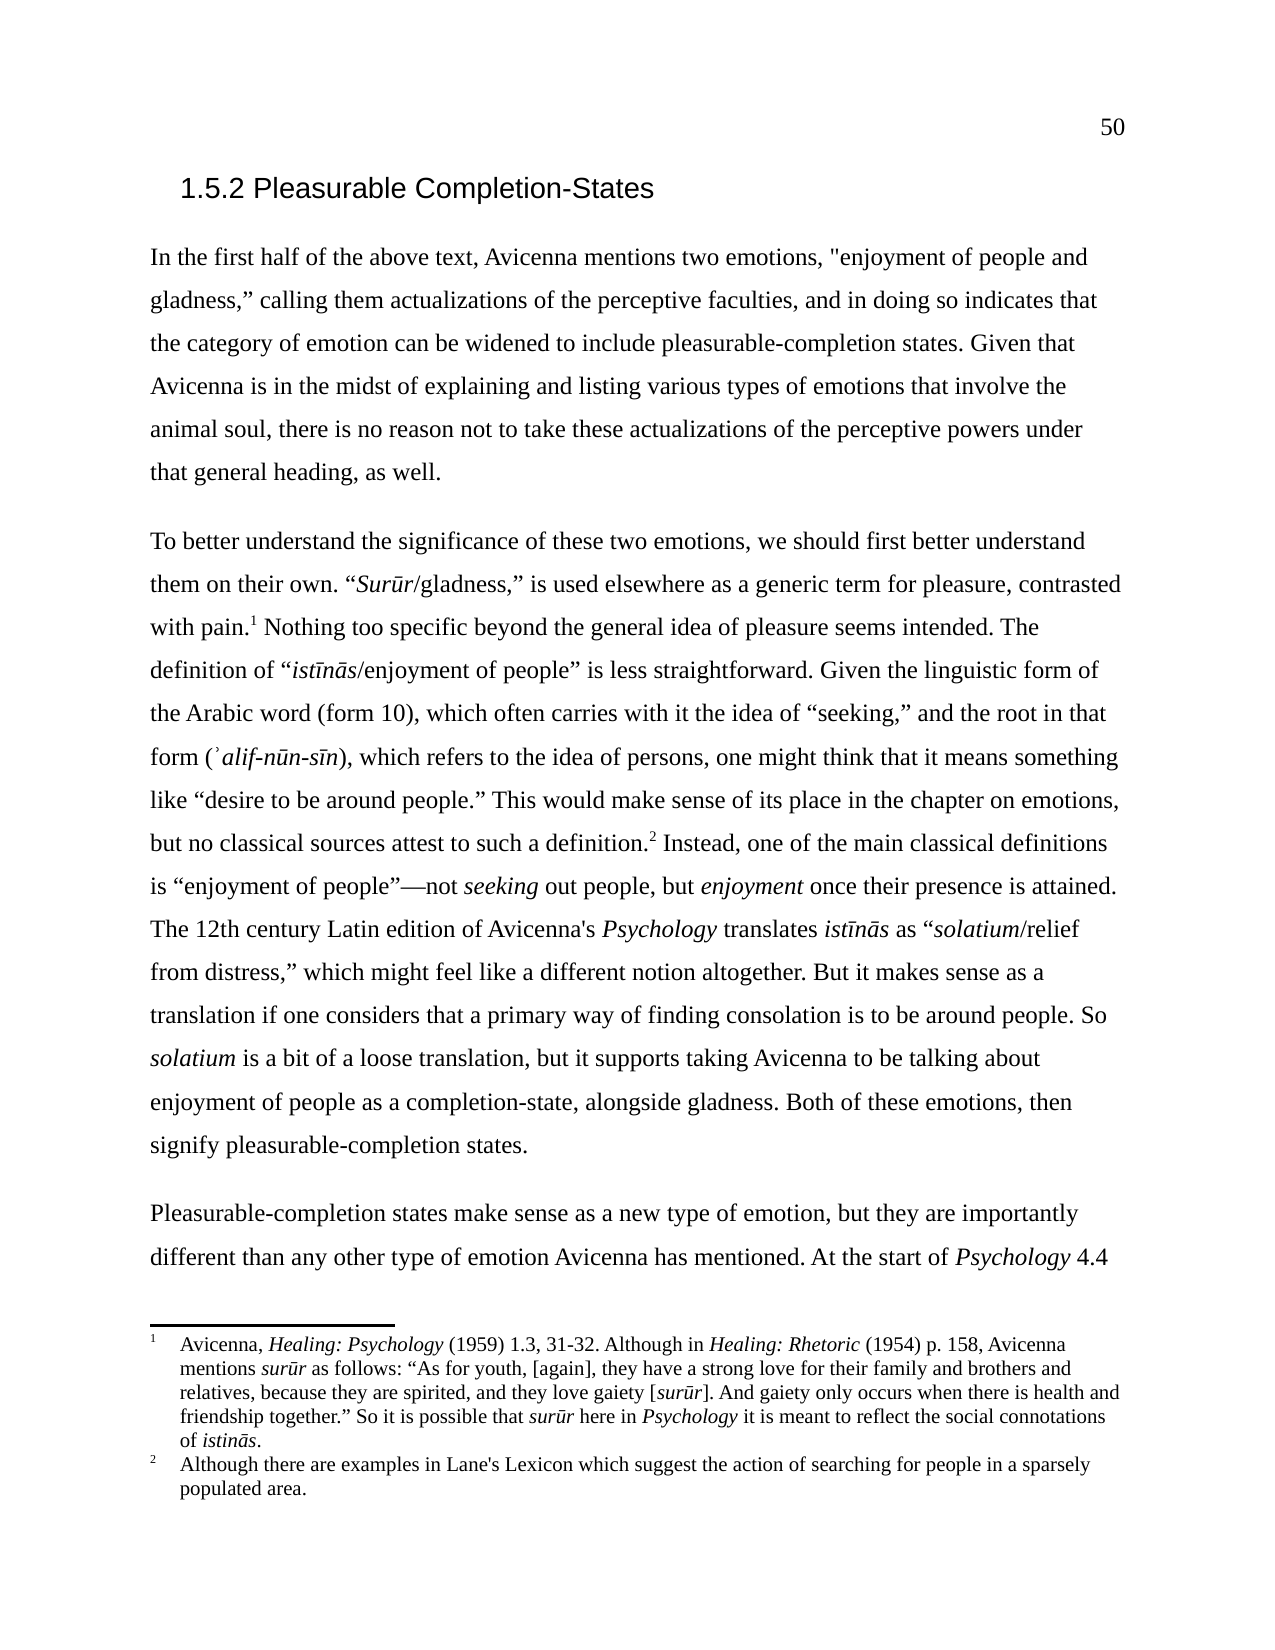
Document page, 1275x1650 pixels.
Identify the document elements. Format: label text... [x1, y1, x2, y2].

subtitle 1.5.2 Pleasurable Completion-States [180, 171, 1125, 204]
text Pleasurable-completion states make sense as a new type of emotion, but they are importantly different than any other type of emotion Avicenna has mentioned. At the start of Psychology 4.4 [150, 1198, 1125, 1270]
text Avicenna, Healing: Psychology (1959) 1.3, 31-32. Although in Healing: Rhetoric (1954) p. 158, Avicenna mentions surūr as follows: “As for youth, [again], they have a strong love for their family and brothers and relatives, because they are spirited, and they love gaiety [surūr]. And gaiety only occurs when there is health and friendship together.” So it is possible that surūr here in Psychology it is meant to reflect the social connotations of istinās. [150, 1332, 1125, 1452]
text To better understand the significance of these two emotions, we should first better understand them on their own. “Surūr/gladness,” is used elsewhere as a generic term for pleasure, contrasted with pain. Nothing too specific beyond the general idea of pleasure seems intended. The definition of “istīnās/enjoyment of people” is less straightforward. Given the linguistic form of the Arabic word (form 10), which often carries with it the idea of “seeking,” and the root in that form (ʾalif-nūn-sīn), which refers to the idea of persons, one might think that it means something like “desire to be around people.” This would make sense of its place in the chapter on emotions, but no classical sources attest to such a definition. Instead, one of the main classical definitions is “enjoyment of people”―not seeking out people, but enjoyment once their presence is attained. The 12th century Latin edition of Avicenna's Psychology translates istīnās as “solatium/relief from distress,” which might feel like a different notion altogether. But it makes sense as a translation if one considers that a primary way of finding consolation is to be around people. So solatium is a bit of a loose translation, but it supports taking Avicenna to be talking about enjoyment of people as a completion-state, alongside gladness. Both of these emotions, then signify pleasurable-completion states. [150, 526, 1125, 1158]
text In the first half of the above text, Avicenna mentions two emotions, "enjoyment of people and gladness,” calling them actualizations of the perceptive faculties, and in doing so indicates that the category of emotion can be widened to include pleasurable-completion states. Given that Avicenna is in the midst of explaining and listing various types of emotions that involve the animal soul, there is no reason not to take these actualizations of the perceptive powers under that general heading, as well. [150, 242, 1125, 486]
text Although there are examples in Lane's Lexicon which suggest the action of searching for people in a sparsely populated area. [150, 1452, 1125, 1500]
